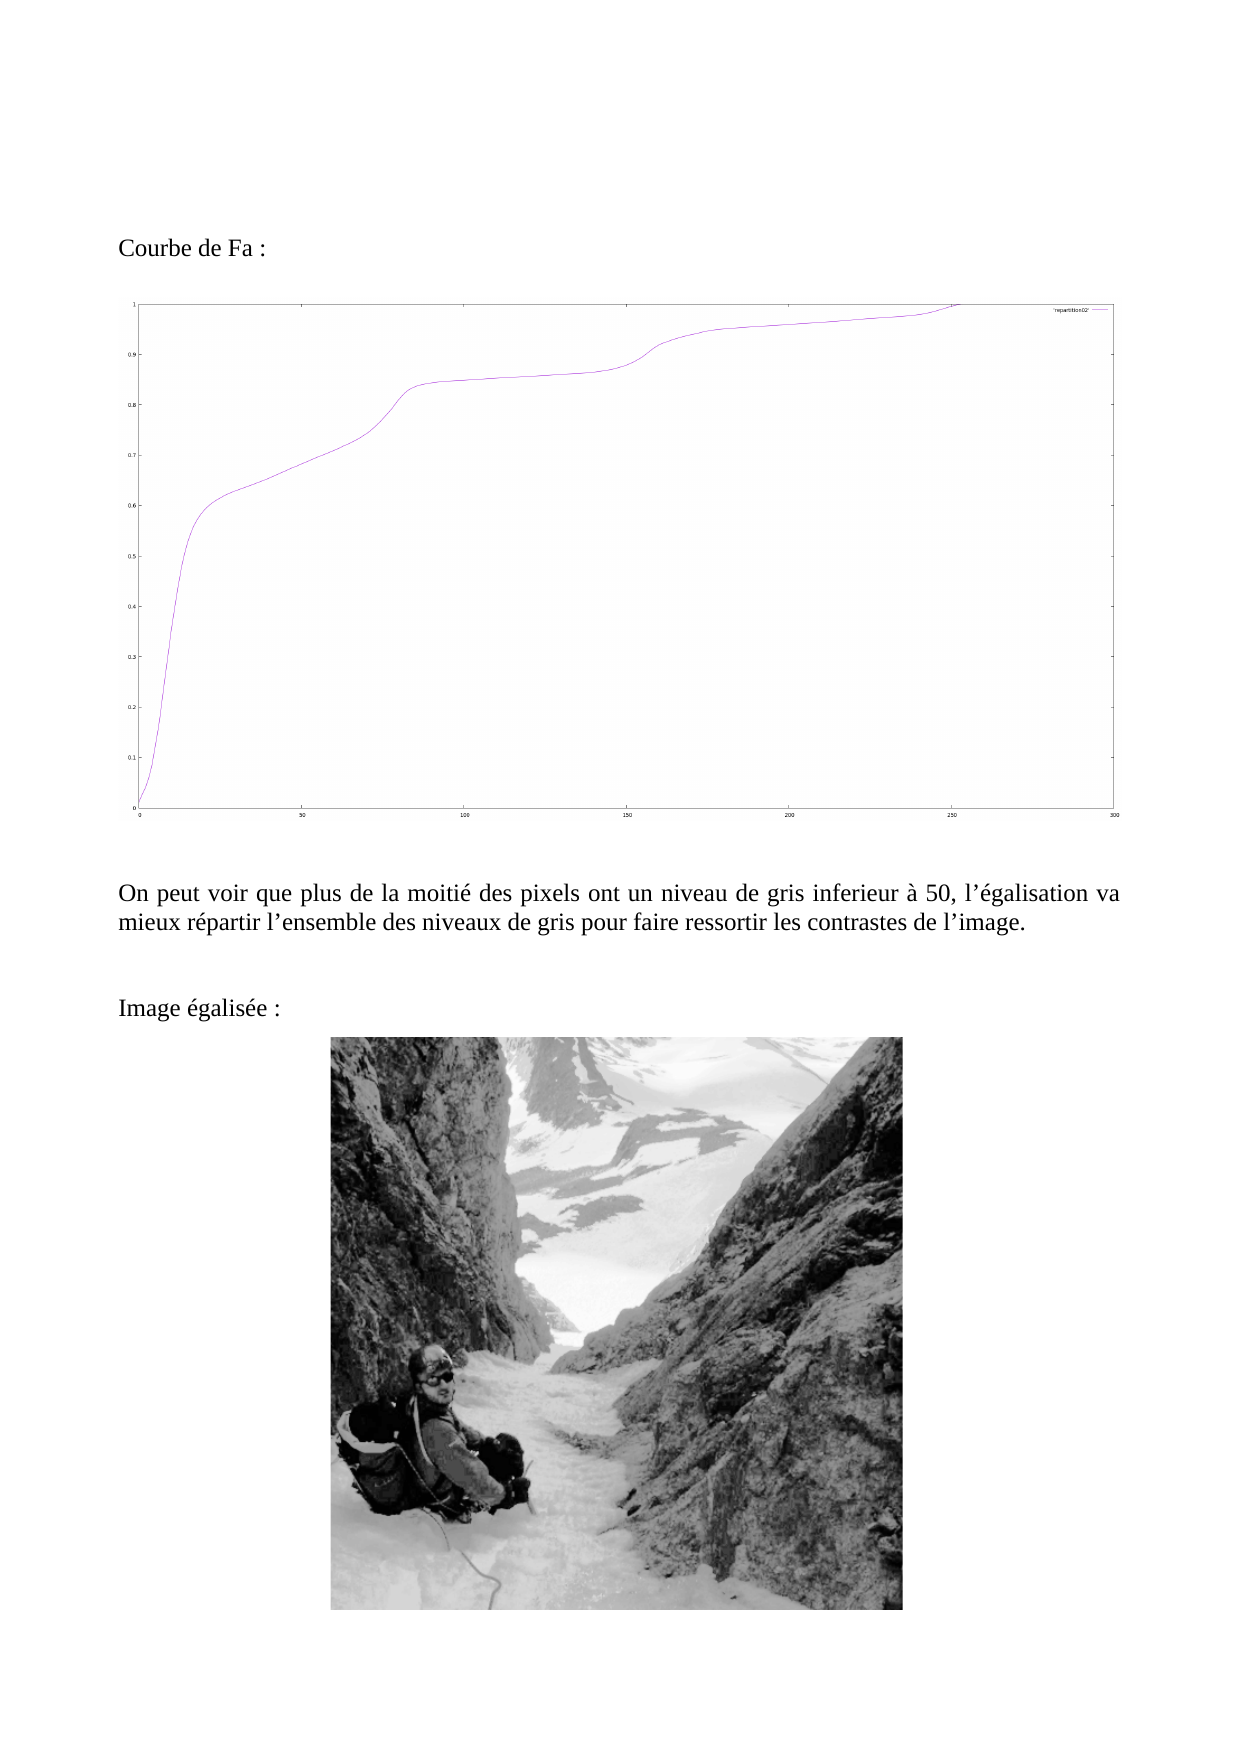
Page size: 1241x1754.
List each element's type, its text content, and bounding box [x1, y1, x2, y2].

text Courbe de Fa : [118, 233, 1122, 262]
picture [118, 297, 1123, 821]
text On peut voir que plus de la moitié des pixels ont un niveau de gris inferieur à 50, l’égalisation va mieux répartir l’ensemble des niveaux de gris pour faire ressortir les contrastes de l’image. [118, 878, 1122, 936]
picture [330, 1037, 903, 1610]
text Image égalisée : [118, 993, 1122, 1022]
